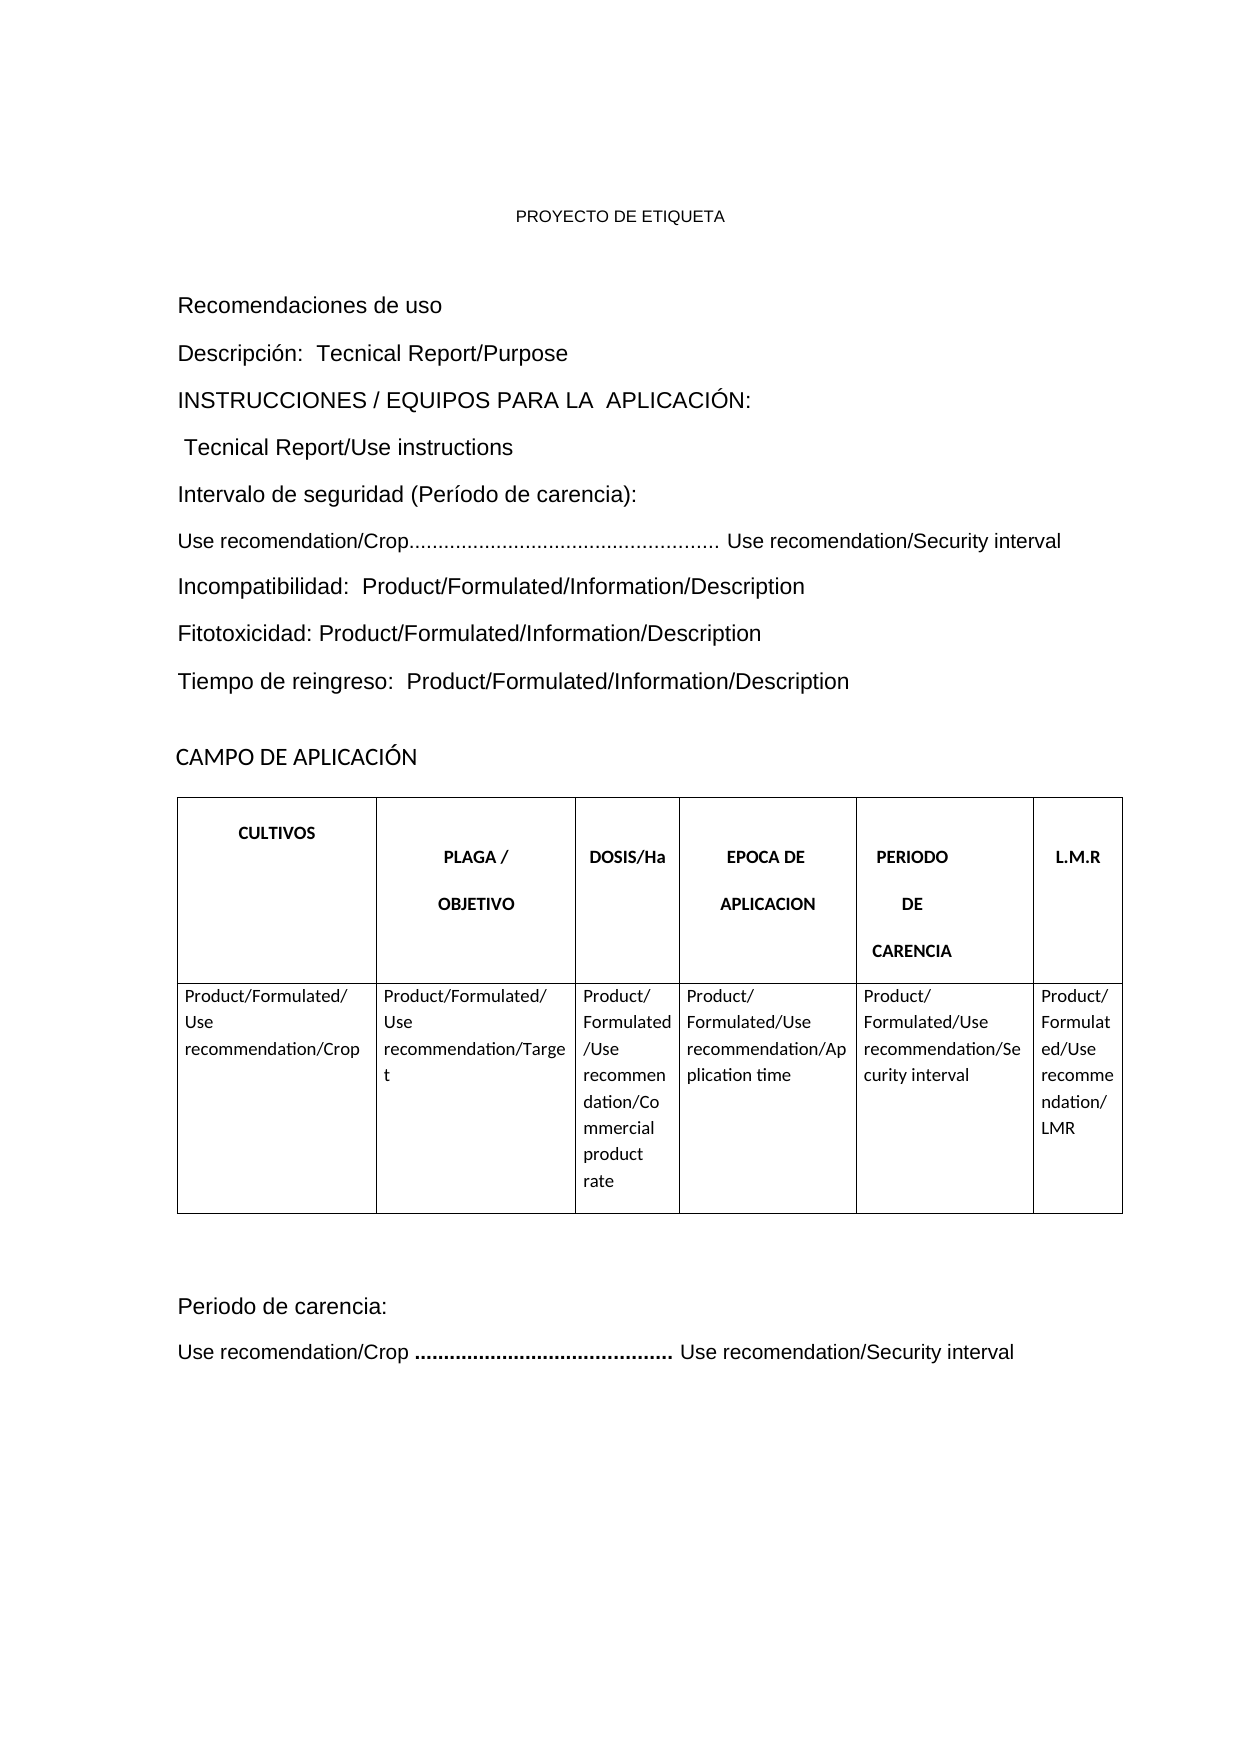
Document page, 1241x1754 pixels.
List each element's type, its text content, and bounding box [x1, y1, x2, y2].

table_cell Product/Formulated/Use recommendation/Security interval [857, 984, 1033, 1213]
text Recomendaciones de uso [177, 292, 1063, 319]
table_header L.M.R [1034, 798, 1122, 983]
table_cell Product/Formulated/Use recommendation/Crop [178, 984, 376, 1213]
table_header DOSIS/Ha [576, 798, 679, 983]
table_header EPOCA DE APLICACION [680, 798, 856, 983]
table_cell Product/Formulated/Use recommendation/LMR [1034, 984, 1122, 1213]
text Descripción: Tecnical Report/Purpose [177, 340, 1063, 366]
table_header PLAGA / OBJETIVO [377, 798, 575, 983]
table_cell Product/Formulated/Use recommendation/Target [377, 984, 575, 1213]
text Fitotoxicidad: Product/Formulated/Information/Description [177, 620, 1063, 647]
text Tecnical Report/Use instructions [177, 434, 1063, 460]
text Intervalo de seguridad (Período de carencia): [177, 481, 1063, 508]
table_header CULTIVOS [178, 798, 376, 983]
text Use recomendation/Crop Use recomendation/Security interval [177, 528, 1063, 552]
text Tiempo de reingreso: Product/Formulated/Information/Description [177, 668, 1063, 694]
text CAMPO DE APLICACIÓN [102, 741, 1063, 772]
table_header PERIODO DE CARENCIA [857, 798, 1033, 983]
text Use recomendation/Crop Use recomendation/Security interval [177, 1340, 1063, 1364]
text Periodo de carencia: [177, 1293, 1063, 1319]
table_cell Product/Formulated/Use recommendation/Application time [680, 984, 856, 1213]
table_cell Product/Formulated/Use recommendation/Commercial product rate [576, 984, 679, 1213]
text Incompatibilidad: Product/Formulated/Information/Description [177, 573, 1063, 599]
text INSTRUCCIONES / EQUIPOS PARA LA APLICACIÓN: [177, 387, 1063, 413]
